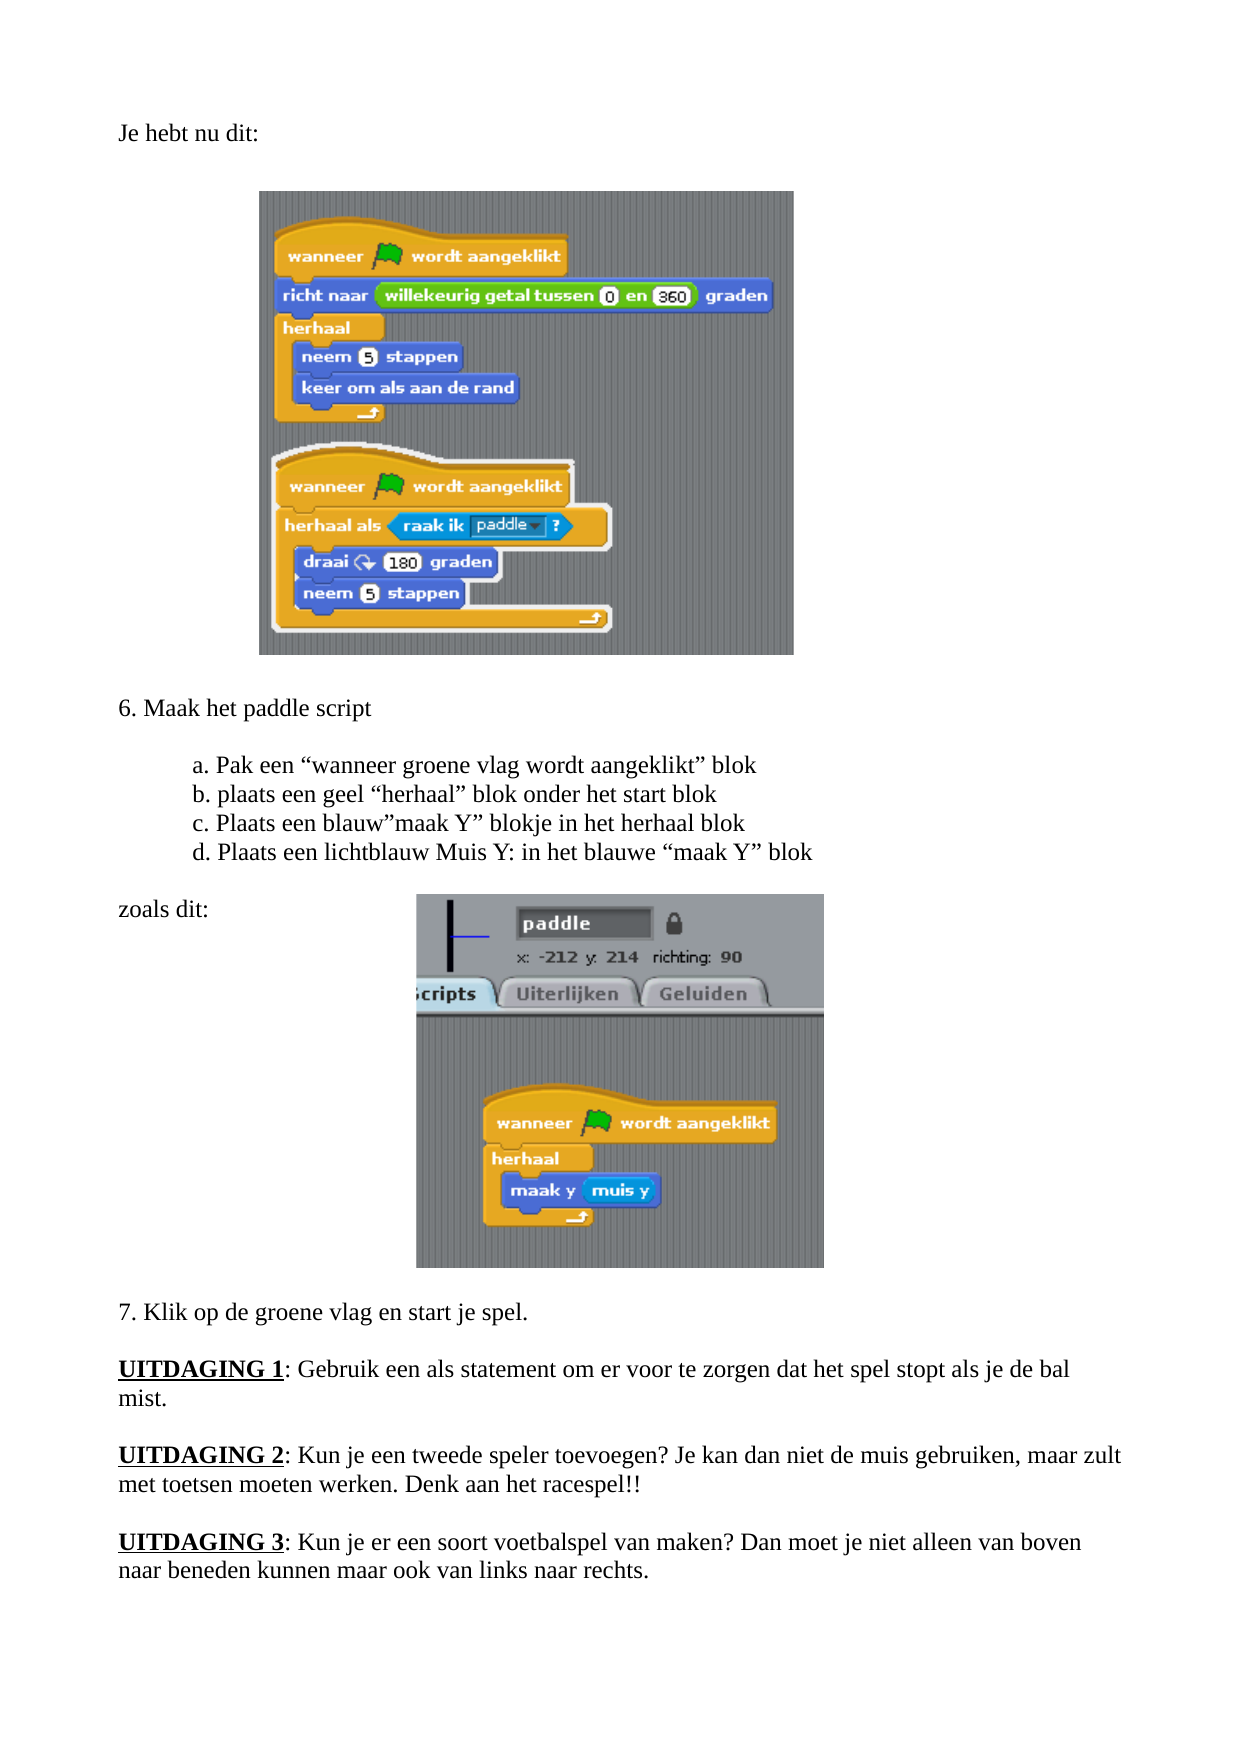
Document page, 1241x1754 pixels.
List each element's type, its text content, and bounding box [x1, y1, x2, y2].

text a. Pak een “wanneer groene vlag wordt aangeklikt” blok [118, 751, 1122, 779]
text b. plaats een geel “herhaal” blok onder het start blok [118, 779, 1122, 808]
text Je hebt nu dit: [118, 118, 1122, 147]
text 6. Maak het paddle script [118, 693, 1122, 722]
text c. Plaats een blauw”maak Y” blokje in het herhaal blok [118, 808, 1122, 837]
text UITDAGING 2: Kun je een tweede speler toevoegen? Je kan dan niet de muis gebruiken, maar zult met toetsen moeten werken. Denk aan het racespel!! [118, 1441, 1122, 1498]
text 7. Klik op de groene vlag en start je spel. [118, 1297, 1122, 1326]
text [824, 894, 1122, 923]
text UITDAGING 1: Gebruik een als statement om er voor te zorgen dat het spel stopt als je de bal mist. [118, 1354, 1122, 1412]
text d. Plaats een lichtblauw Muis Y: in het blauwe “maak Y” blok [118, 837, 1122, 866]
text zoals dit: [118, 894, 416, 923]
text UITDAGING 3: Kun je er een soort voetbalspel van maken? Dan moet je niet alleen van boven naar beneden kunnen maar ook van links naar rechts. [118, 1527, 1122, 1584]
picture [259, 191, 794, 655]
picture [416, 894, 824, 1268]
